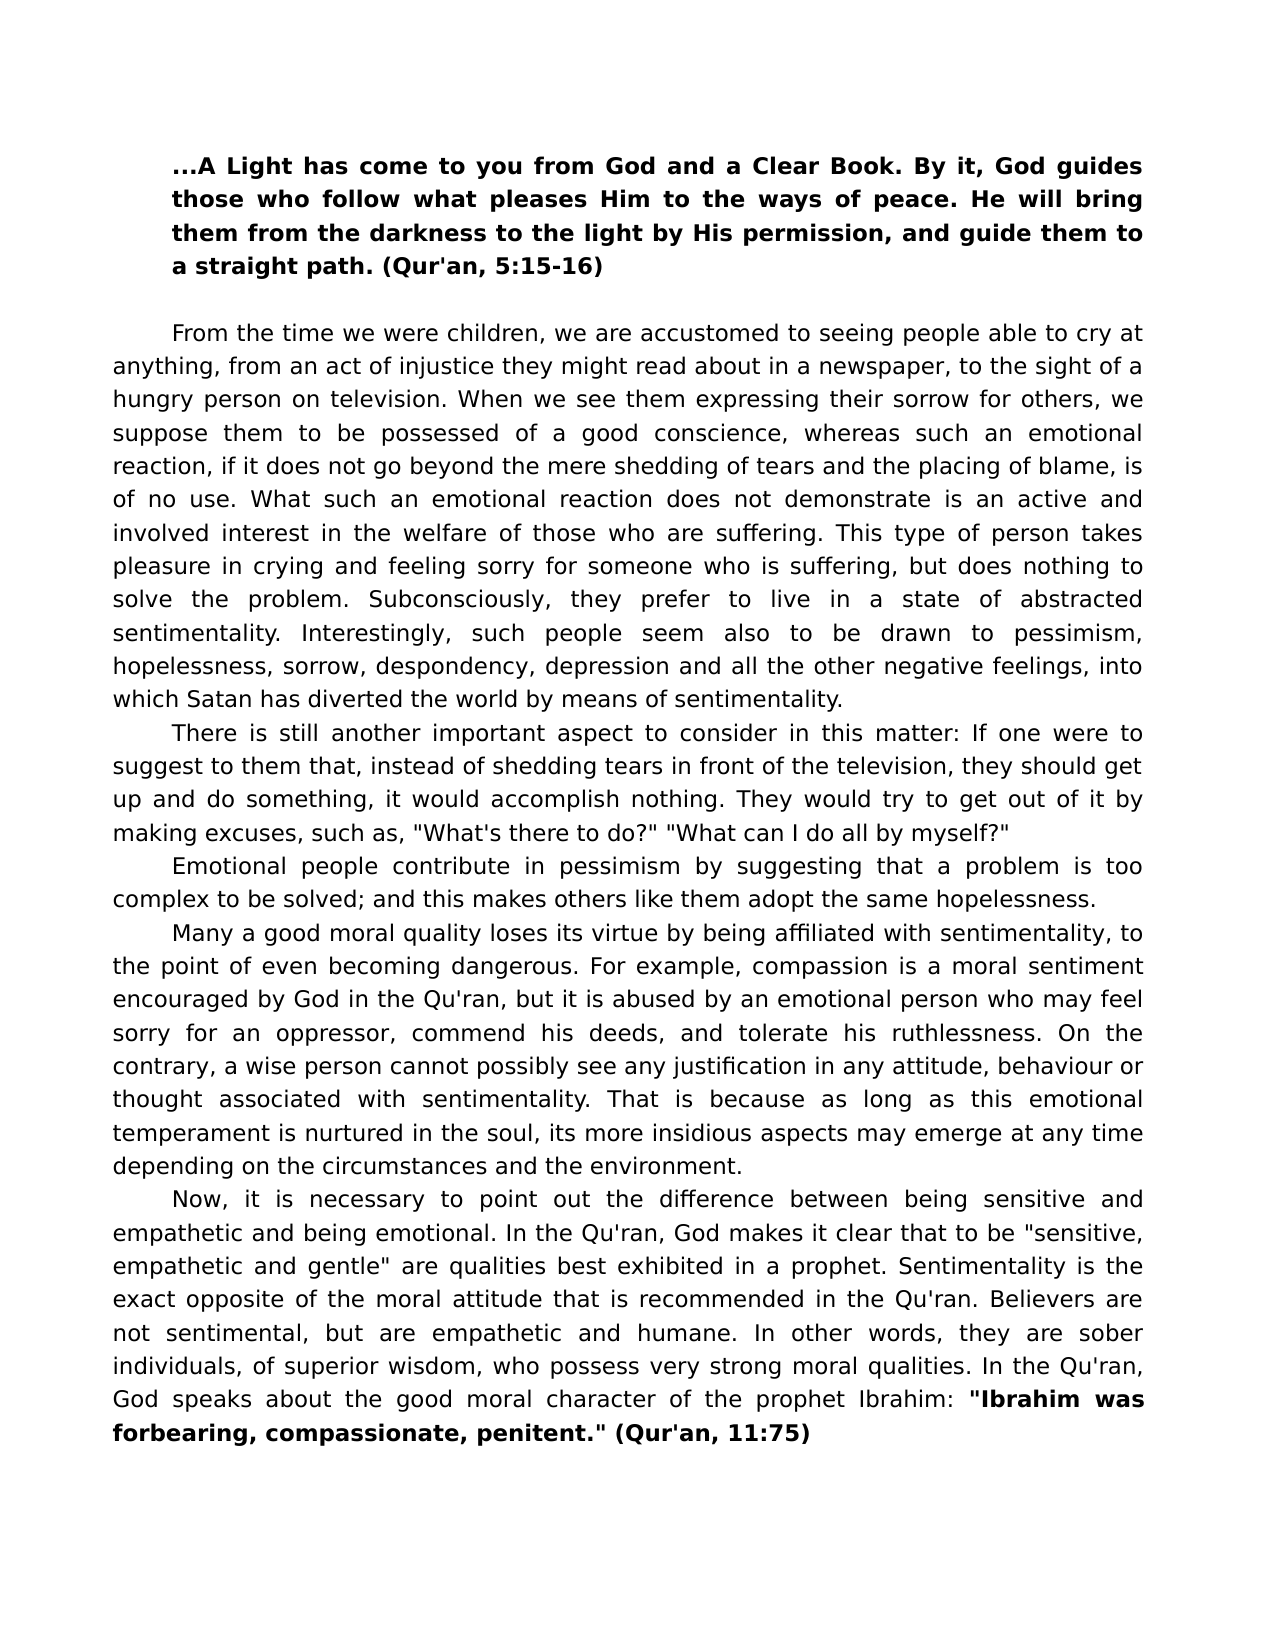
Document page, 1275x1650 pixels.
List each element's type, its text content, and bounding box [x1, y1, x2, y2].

text Emotional people contribute in pessimism by suggesting that a problem is too complex to be solved; and this makes others like them adopt the same hopelessness. [112, 848, 1145, 914]
text There is still another important aspect to consider in this matter: If one were to suggest to them that, instead of shedding tears in front of the television, they should get up and do something, it would accomplish nothing. They would try to get out of it by making excuses, such as, "What's there to do?" "What can I do all by myself?" [112, 714, 1145, 848]
text Many a good moral quality loses its virtue by being affiliated with sentimentality, to the point of even becoming dangerous. For example, compassion is a moral sentiment encouraged by God in the Qu'ran, but it is abused by an emotional person who may feel sorry for an oppressor, commend his deeds, and tolerate his ruthlessness. On the contrary, a wise person cannot possibly see any justification in any attitude, behaviour or thought associated with sentimentality. That is because as long as this emotional temperament is nurtured in the soul, its more insidious aspects may emerge at any time depending on the circumstances and the environment. [112, 914, 1145, 1181]
text Now, it is necessary to point out the difference between being sensitive and empathetic and being emotional. In the Qu'ran, God makes it clear that to be "sensitive, empathetic and gentle" are qualities best exhibited in a prophet. Sentimentality is the exact opposite of the moral attitude that is recommended in the Qu'ran. Believers are not sentimental, but are empathetic and humane. In other words, they are sober individuals, of superior wisdom, who possess very strong moral qualities. In the Qu'ran, God speaks about the good moral character of the prophet Ibrahim: "Ibrahim was forbearing, compassionate, penitent." (Qur'an, 11:75) [112, 1181, 1145, 1448]
text From the time we were children, we are accustomed to seeing people able to cry at anything, from an act of injustice they might read about in a newspaper, to the sight of a hungry person on television. When we see them expressing their sorrow for others, we suppose them to be possessed of a good conscience, whereas such an emotional reaction, if it does not go beyond the mere shedding of tears and the placing of blame, is of no use. What such an emotional reaction does not demonstrate is an active and involved interest in the welfare of those who are suffering. This type of person takes pleasure in crying and feeling sorry for someone who is suffering, but does nothing to solve the problem. Subconsciously, they prefer to live in a state of abstracted sentimentality. Interestingly, such people seem also to be drawn to pessimism, hopelessness, sorrow, despondency, depression and all the other negative feelings, into which Satan has diverted the world by means of sentimentality. [112, 314, 1145, 714]
text ...A Light has come to you from God and a Clear Book. By it, God guides those who follow what pleases Him to the ways of peace. He will bring them from the darkness to the light by His permission, and guide them to a straight path. (Qur'an, 5:15-16) [172, 148, 1145, 281]
